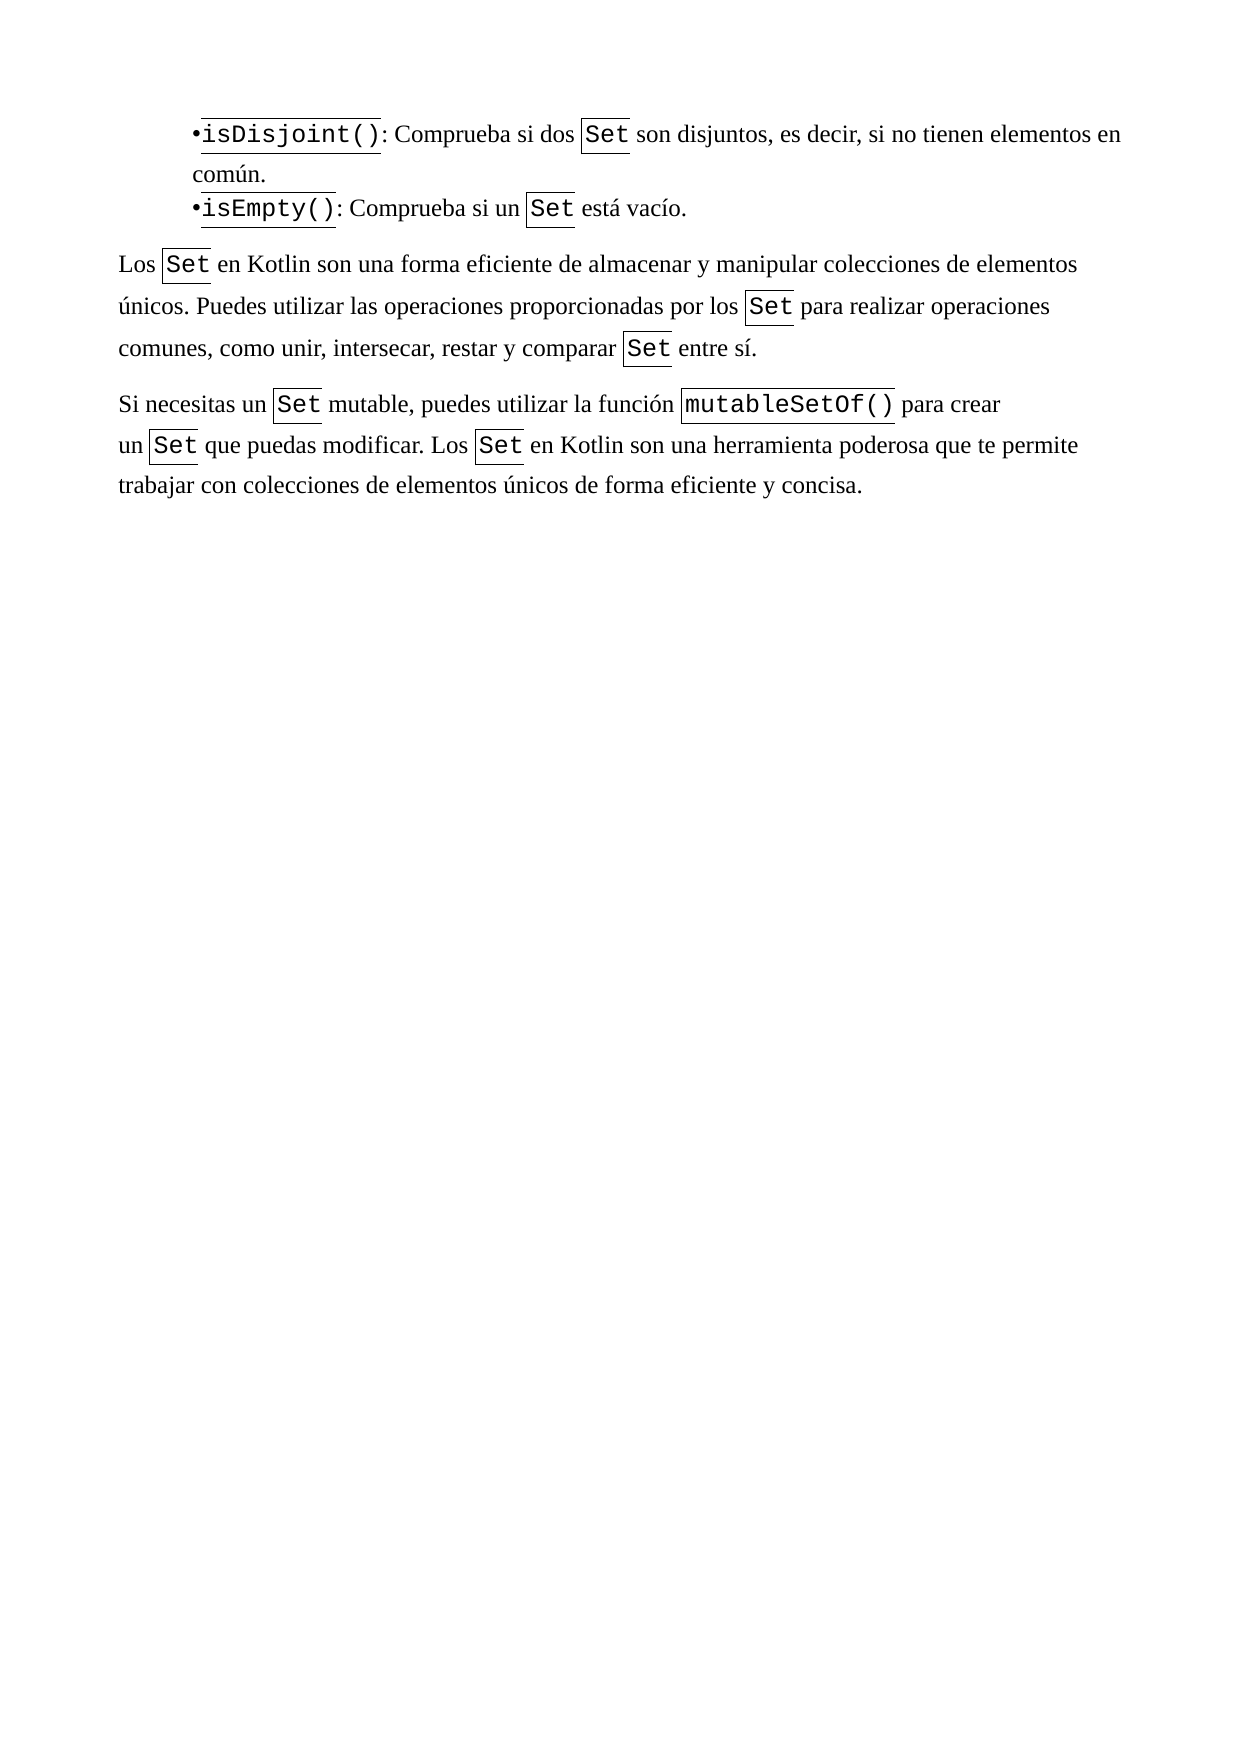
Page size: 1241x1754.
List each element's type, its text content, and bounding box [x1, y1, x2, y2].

list isEmpty(): Comprueba si un [118, 192, 526, 228]
list isDisjoint(): Comprueba si dos Set son disjuntos, es decir, si no tienen elementos en común. [118, 118, 1122, 187]
list Set está vacío. [527, 192, 1122, 228]
text Los Set en Kotlin son una forma eficiente de almacenar y manipular colecciones de elementos únicos. Puedes utilizar las operaciones proporcionadas por los Set para realizar operaciones comunes, como unir, intersecar, restar y comparar Set entre sí. [118, 248, 1122, 367]
text Si necesitas un Set mutable, puedes utilizar la función mutableSetOf() para crear un Set que puedas modificar. Los Set en Kotlin son una herramienta poderosa que te permite trabajar con colecciones de elementos únicos de forma eficiente y concisa. [118, 387, 1122, 498]
